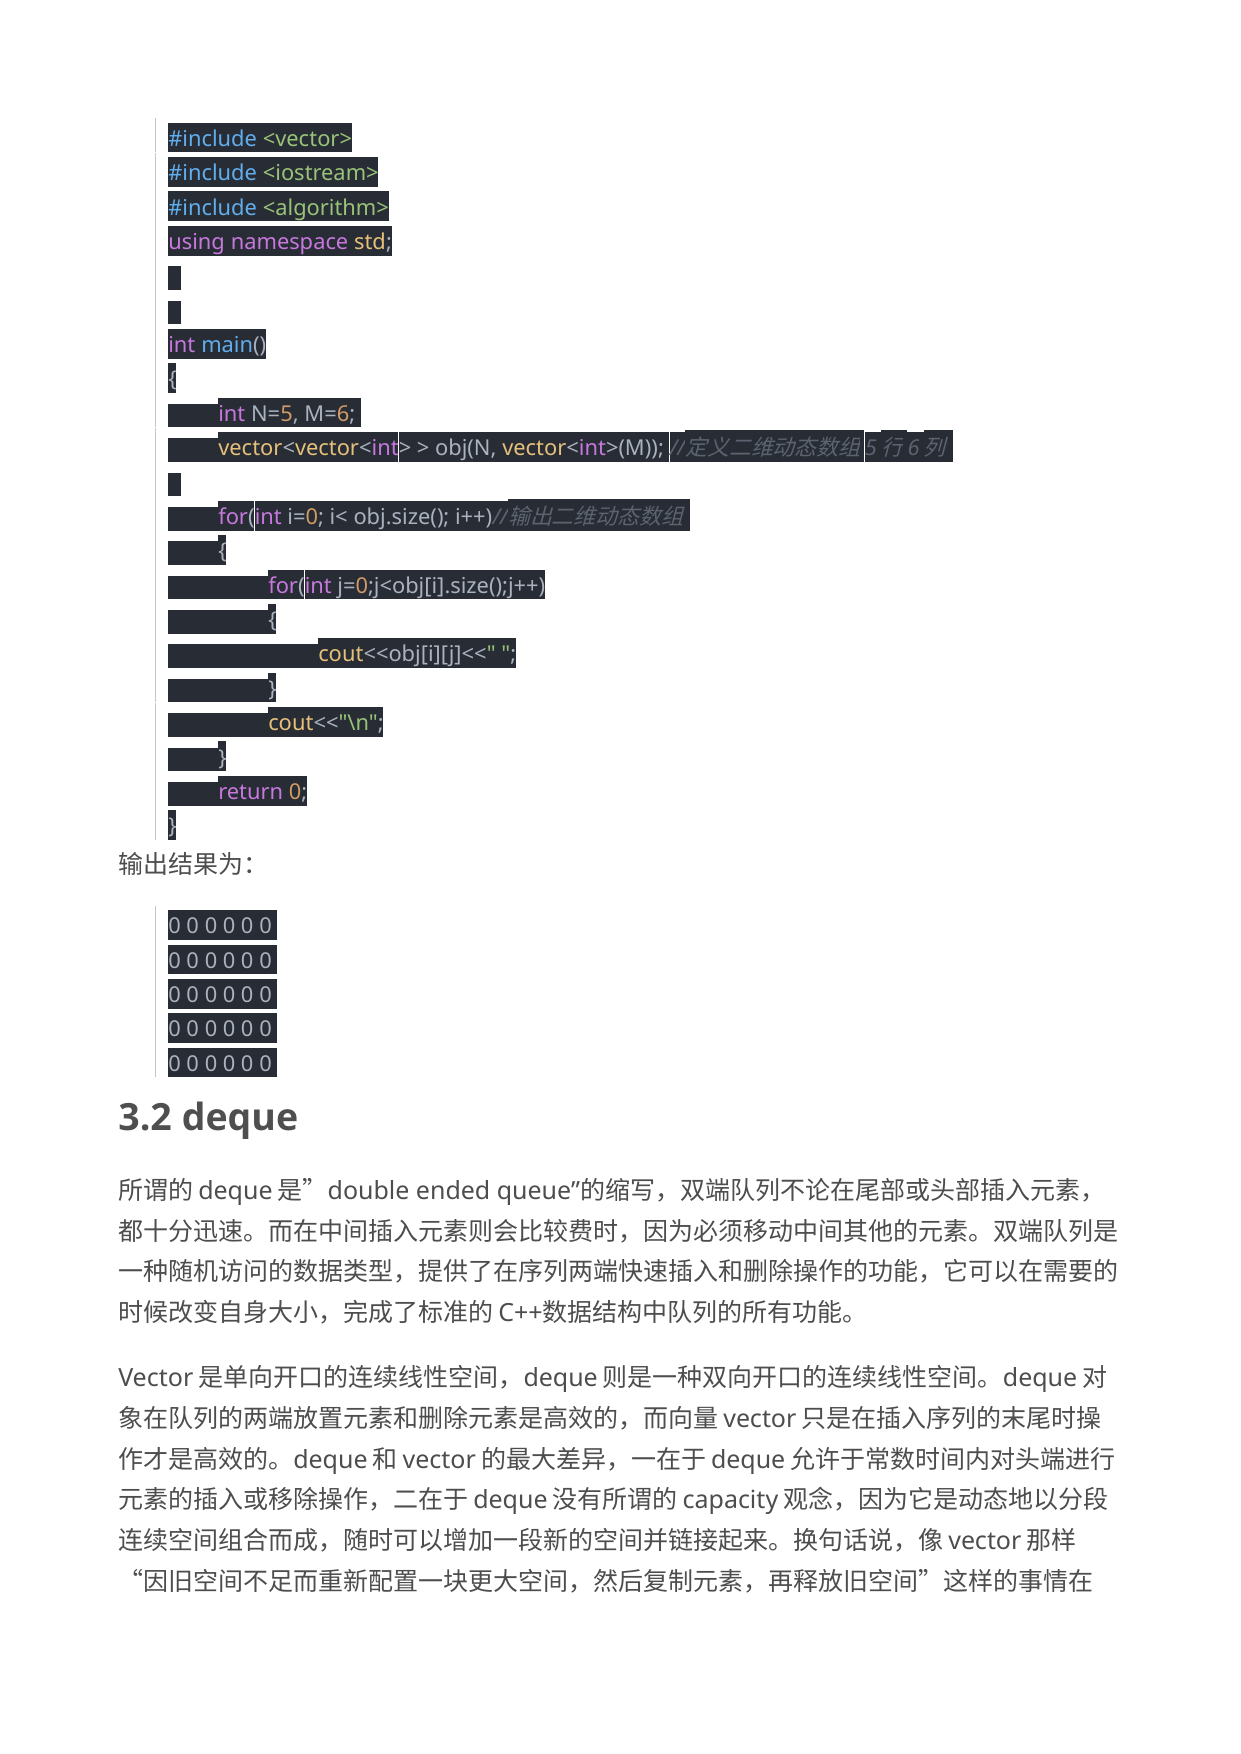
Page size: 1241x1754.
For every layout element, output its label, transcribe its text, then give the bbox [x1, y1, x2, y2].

text [118, 771, 155, 806]
text [118, 324, 155, 359]
text 输出结果为： [118, 840, 1122, 881]
text [118, 737, 155, 771]
text Vector是单向开口的连续线性空间，deque则是一种双向开口的连续线性空间。deque对象在队列的两端放置元素和删除元素是高效的，而向量vector只是在插入序列的末尾时操作才是高效的。deque和vector的最大差异，一在于deque允许于常数时间内对头端进行元素的插入或移除操作，二在于deque没有所谓的capacity观念，因为它是动态地以分段连续空间组合而成，随时可以增加一段新的空间并链接起来。换句话说，像vector那样“因旧空间不足而重新配置一块更大空间，然后复制元素，再释放旧空间”这样的事情在deque中是不会发生的。也因此，deque没有必要提供所谓的空间预留（reserved）功能。 [118, 1353, 1122, 1597]
text [118, 906, 155, 940]
text 所谓的deque是”double ended queue”的缩写，双端队列不论在尾部或头部插入元素，都十分迅速。而在中间插入元素则会比较费时，因为必须移动中间其他的元素。双端队列是一种随机访问的数据类型，提供了在序列两端快速插入和删除操作的功能，它可以在需要的时候改变自身大小，完成了标准的C++数据结构中队列的所有功能。 [118, 1166, 1122, 1328]
text [118, 393, 155, 427]
text [118, 565, 155, 599]
text cout<<"\n"; [156, 702, 1122, 737]
text [118, 187, 155, 221]
text [118, 118, 155, 152]
text vector<vector<int> > obj(N, vector<int>(M)); //定义二维动态数组5行6列 [156, 427, 1122, 462]
text 0 0 0 0 0 0 [156, 1043, 1122, 1077]
text [118, 668, 155, 702]
text 0 0 0 0 0 0 [156, 906, 1122, 940]
text } [156, 737, 1122, 771]
text [118, 702, 155, 737]
text [118, 1043, 155, 1077]
text { [156, 359, 1122, 393]
subtitle 3.2 deque [118, 1090, 1122, 1141]
text #include <algorithm> [156, 187, 1122, 221]
text [118, 1009, 155, 1043]
text [118, 359, 155, 393]
text 0 0 0 0 0 0 [156, 1009, 1122, 1043]
text [118, 427, 155, 462]
text cout<<obj[i][j]<<" "; [156, 634, 1122, 668]
text int main() [156, 324, 1122, 359]
text int N=5, M=6; [156, 393, 1122, 427]
text { [156, 599, 1122, 634]
text [118, 974, 155, 1009]
text [118, 634, 155, 668]
text [118, 152, 155, 187]
text [118, 531, 155, 565]
text [118, 940, 155, 974]
text 0 0 0 0 0 0 [156, 974, 1122, 1009]
text [118, 221, 155, 256]
text #include <vector> [156, 118, 1122, 152]
text for(int i=0; i< obj.size(); i++)//输出二维动态数组 [156, 496, 1122, 531]
text [118, 806, 155, 840]
text 0 0 0 0 0 0 [156, 940, 1122, 974]
text #include <iostream> [156, 152, 1122, 187]
text } [156, 668, 1122, 702]
text { [156, 531, 1122, 565]
text [118, 599, 155, 634]
text return 0; [156, 771, 1122, 806]
text using namespace std; [156, 221, 1122, 256]
text for(int j=0;j<obj[i].size();j++) [156, 565, 1122, 599]
text } [156, 806, 1122, 840]
text [118, 496, 155, 531]
